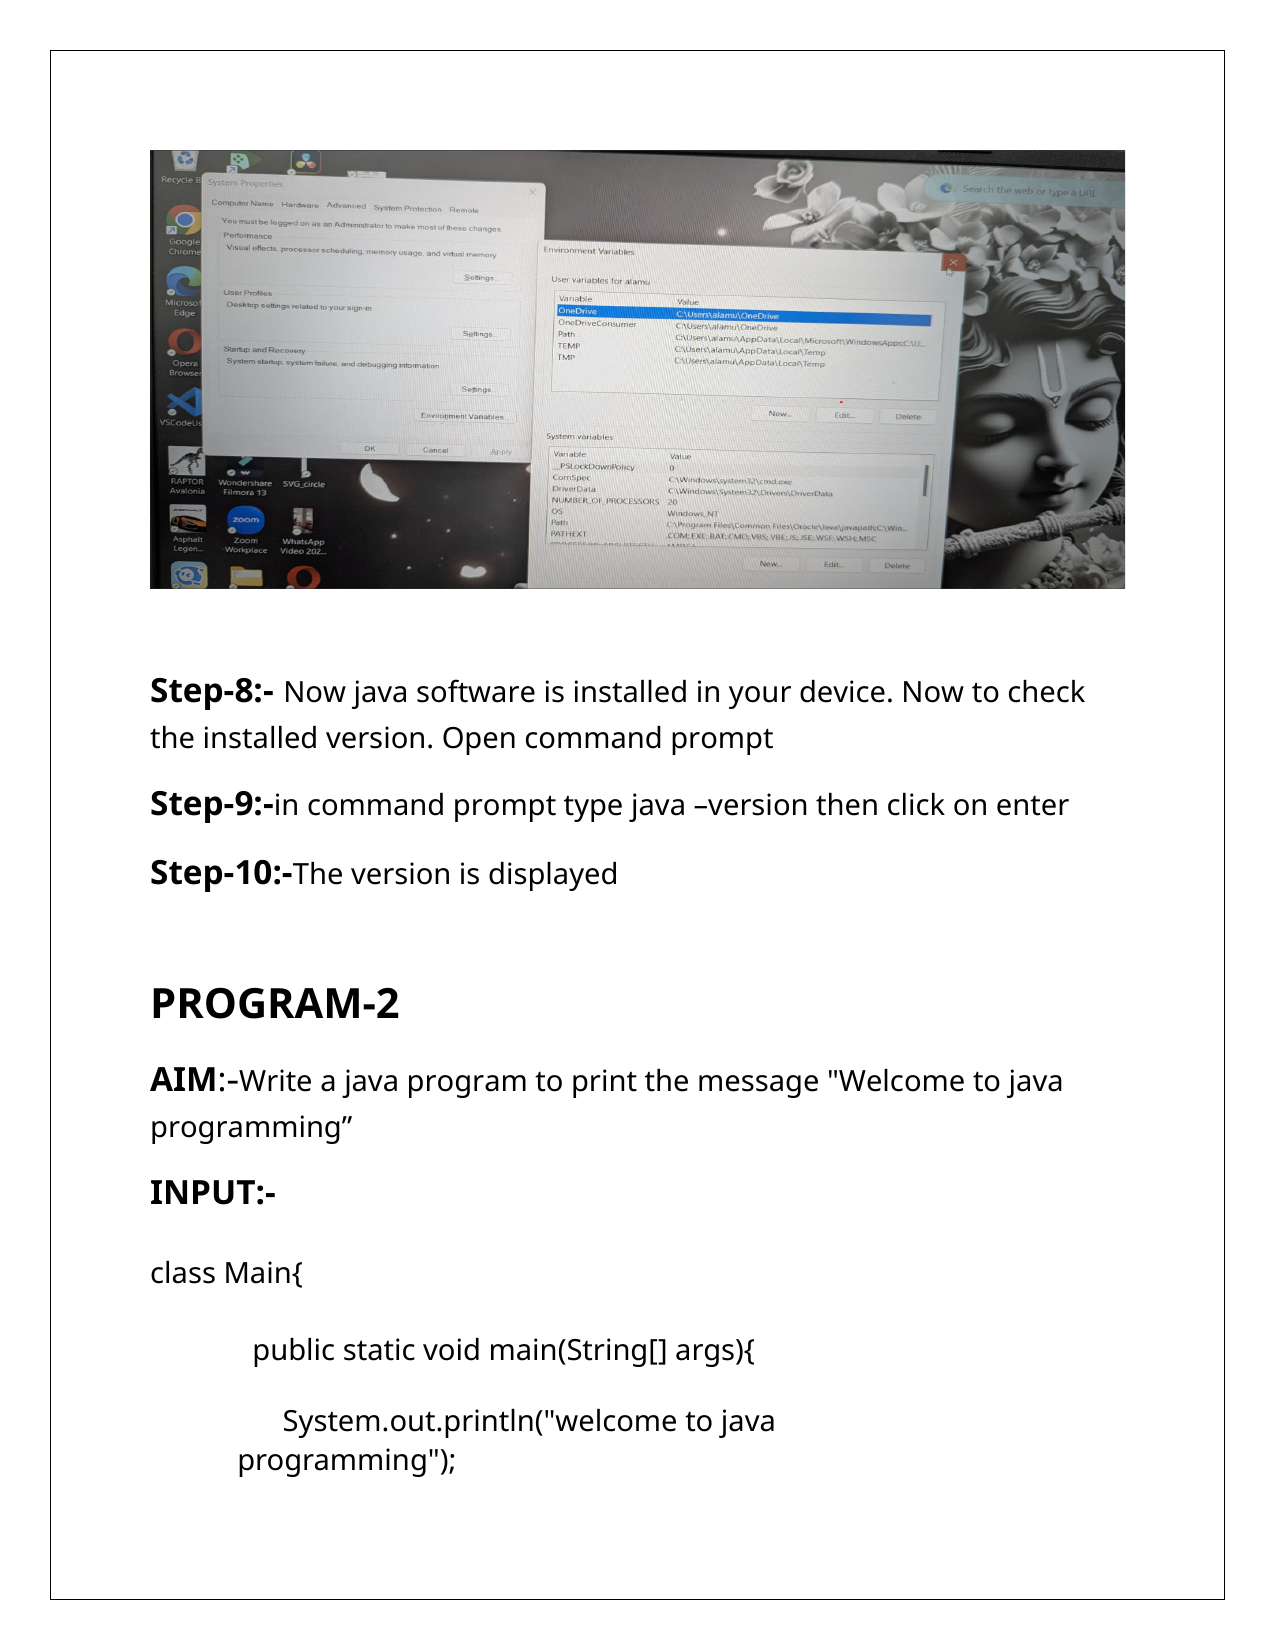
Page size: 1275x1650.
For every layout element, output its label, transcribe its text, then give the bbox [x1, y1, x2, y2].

text AIM:-Write a java program to print the message "Welcome to java programming” [150, 1055, 1125, 1146]
text Step-9:-in command prompt type java –version then click on enter [150, 780, 1125, 825]
text PROGRAM-2 [150, 973, 1125, 1030]
text INPUT:- [150, 1169, 917, 1214]
text Step-10:-The version is displayed [150, 849, 1125, 894]
list System.out.println("welcome to java programming"); [237, 1400, 917, 1479]
text class Main{ [150, 1252, 917, 1292]
text Step-8:- Now java software is installed in your device. Now to check the installed version. Open command prompt [150, 666, 1125, 757]
list public static void main(String[] args){ [237, 1329, 917, 1369]
